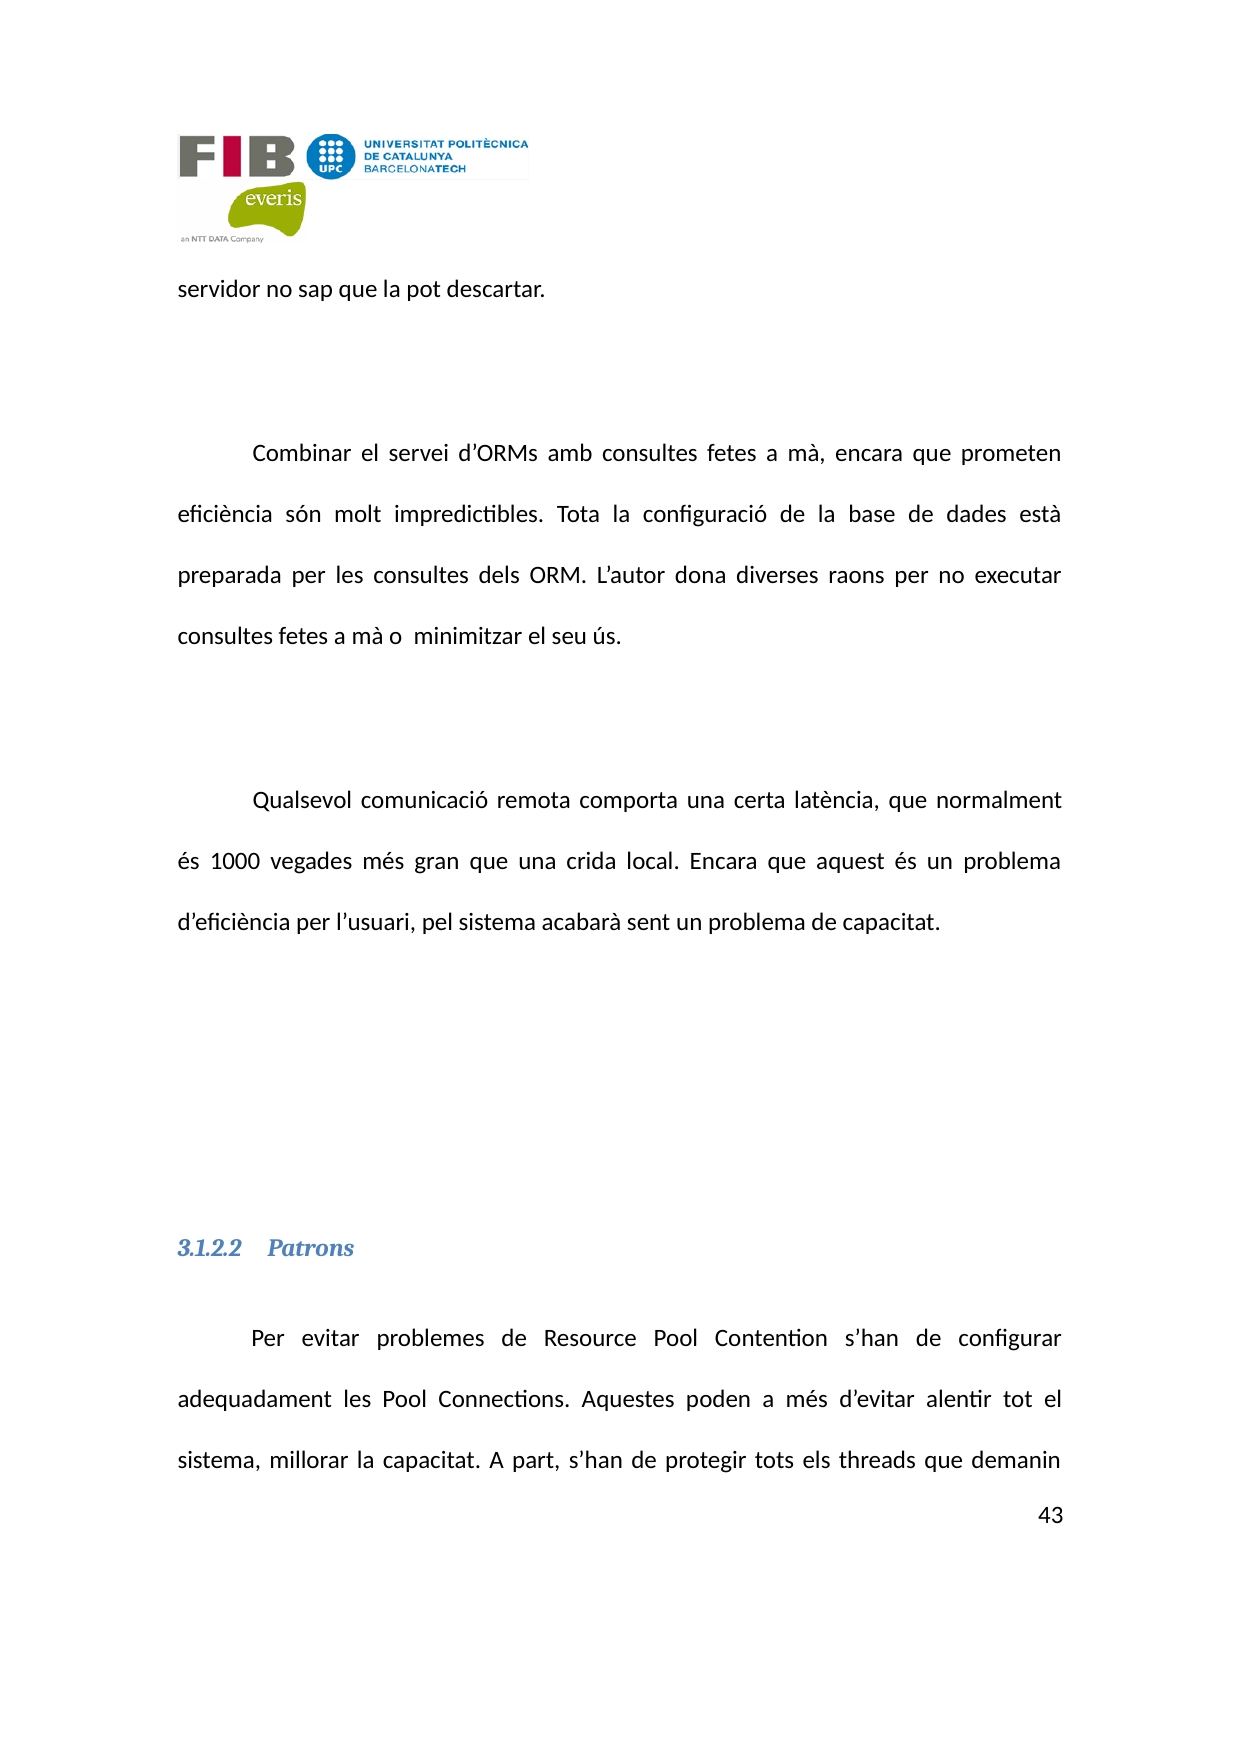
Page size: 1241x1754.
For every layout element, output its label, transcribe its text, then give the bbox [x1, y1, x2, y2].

text servidor no sap que la pot descartar. [177, 273, 1063, 304]
text Qualsevol comunicació remota comporta una certa latència, que normalment és 1000 vegades més gran que una crida local. Encara que aquest és un problema d’eficiència per l’usuari, pel sistema acabarà sent un problema de capacitat. [177, 784, 1063, 937]
text Combinar el servei d’ORMs amb consultes fetes a mà, encara que prometen eficiència són molt impredictibles. Tota la configuració de la base de dades està preparada per les consultes dels ORM. L’autor dona diverses raons per no executar consultes fetes a mà o minimitzar el seu ús. [177, 437, 1063, 651]
text Per evitar problemes de Resource Pool Contention s’han de configurar adequadament les Pool Connections. Aquestes poden a més d’evitar alentir tot el sistema, millorar la capacitat. A part, s’han de protegir tots els threads que demanin [177, 1323, 1063, 1475]
subtitle Patrons [177, 1234, 1063, 1262]
picture [177, 134, 529, 243]
